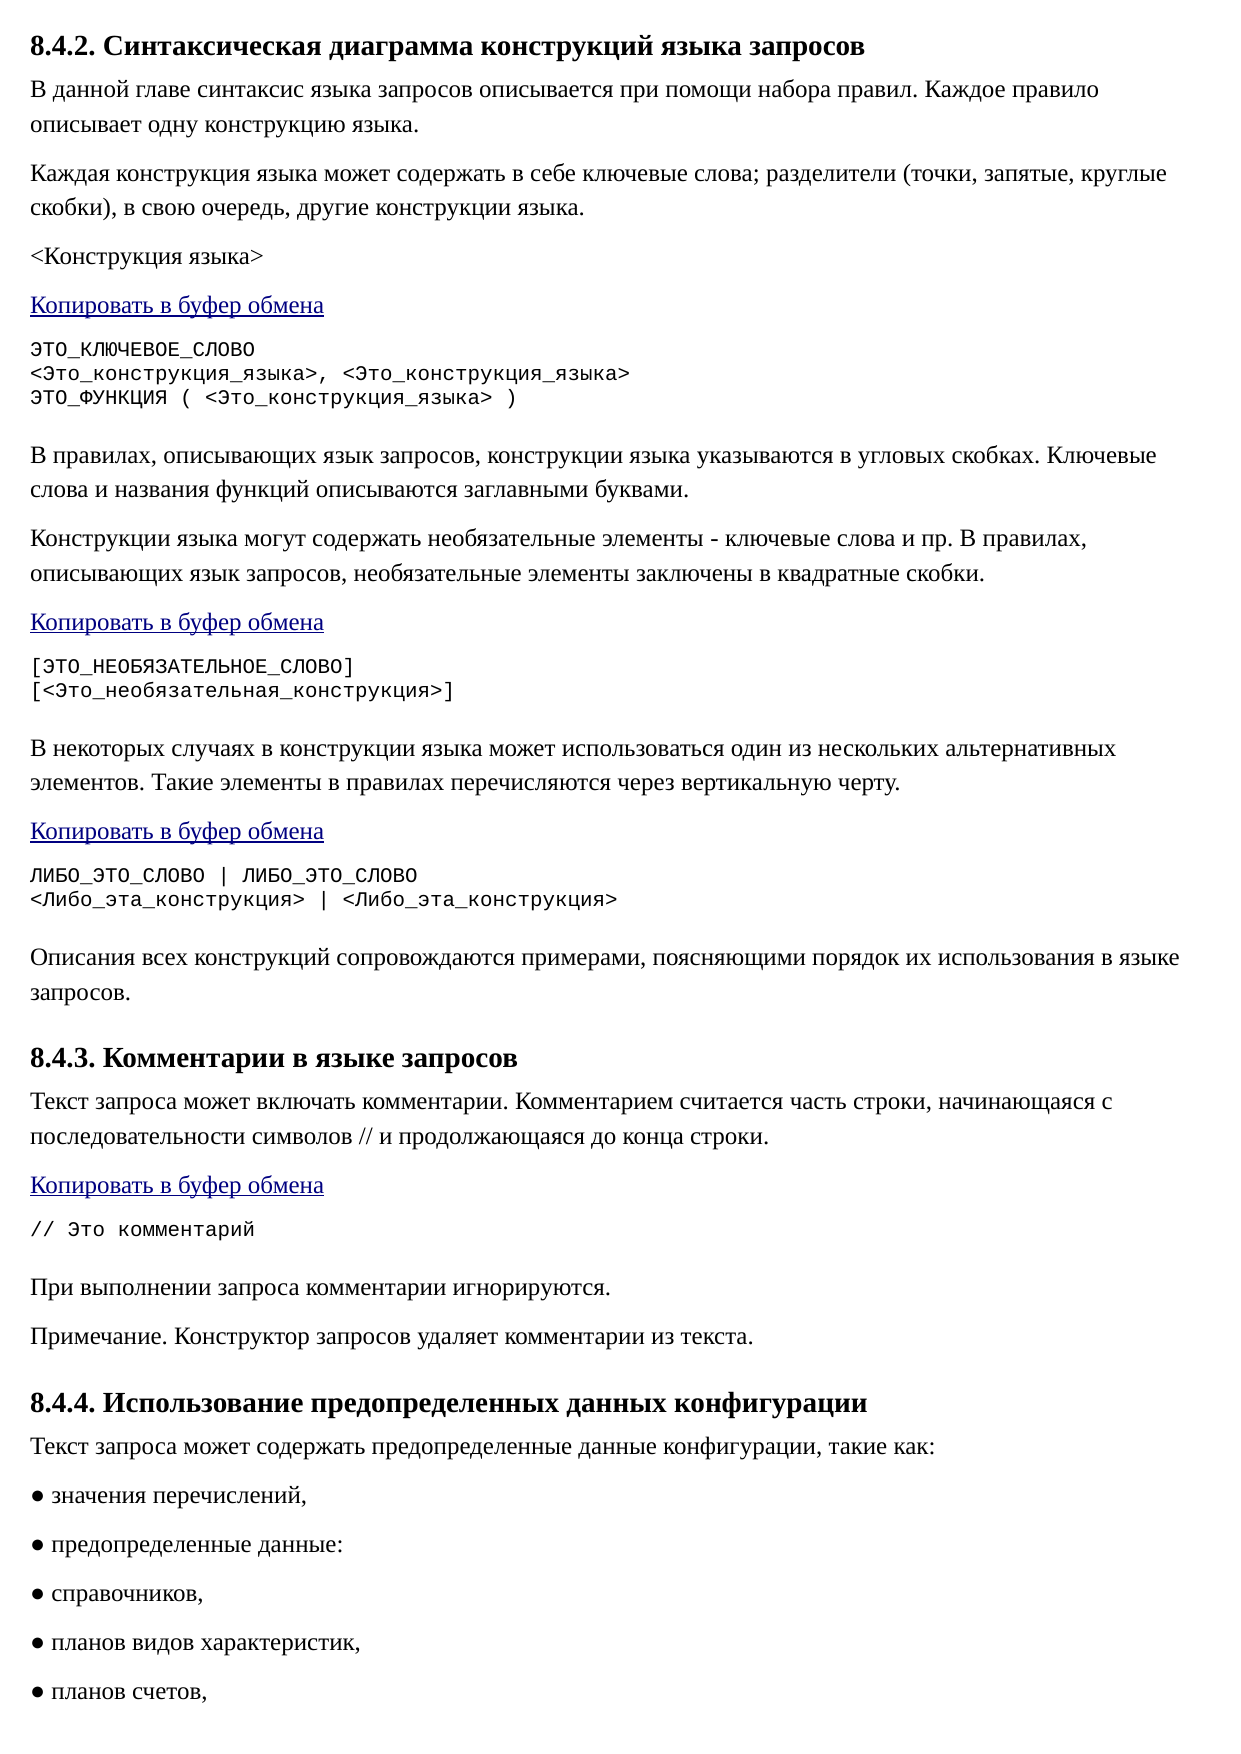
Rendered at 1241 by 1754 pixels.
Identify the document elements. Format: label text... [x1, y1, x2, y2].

subtitle 8.4.3. Комментарии в языке запросов [30, 1040, 1211, 1074]
text <Это_конструкция_языка>, <Это_конструкция_языка> [30, 363, 1211, 387]
text Копировать в буфер обмена [30, 290, 1211, 319]
text [<Это_необязательная_конструкция>] [30, 679, 1211, 703]
text // Это комментарий [30, 1219, 1211, 1242]
text ЭТО_КЛЮЧЕВОЕ_СЛОВО [30, 339, 1211, 363]
text ● планов счетов, [30, 1676, 1211, 1705]
text ● планов видов характеристик, [30, 1627, 1211, 1656]
text Примечание. Конструктор запросов удаляет комментарии из текста. [30, 1321, 1211, 1350]
text При выполнении запроса комментарии игнорируются. [30, 1272, 1211, 1301]
text ● справочников, [30, 1578, 1211, 1607]
text ● значения перечислений, [30, 1480, 1211, 1508]
text Копировать в буфер обмена [30, 607, 1211, 636]
text В данной главе синтаксис языка запросов описывается при помощи набора правил. Каждое правило описывает одну конструкцию языка. [30, 74, 1211, 137]
subtitle 8.4.4. Использование предопределенных данных конфигурации [30, 1385, 1211, 1418]
text ЭТО_ФУНКЦИЯ ( <Это_конструкция_языка> ) [30, 387, 1211, 410]
text В правилах, описывающих язык запросов, конструкции языка указываются в угловых скобках. Ключевые слова и названия функций описываются заглавными буквами. [30, 440, 1211, 503]
text В некоторых случаях в конструкции языка может использоваться один из нескольких альтернативных элементов. Такие элементы в правилах перечисляются через вертикальную черту. [30, 733, 1211, 796]
text Текст запроса может содержать предопределенные данные конфигурации, такие как: [30, 1431, 1211, 1459]
text [ЭТО_НЕОБЯЗАТЕЛЬНОЕ_СЛОВО] [30, 656, 1211, 679]
subtitle 8.4.2. Синтаксическая диаграмма конструкций языка запросов [30, 28, 1211, 62]
text ЛИБО_ЭТО_СЛОВО | ЛИБО_ЭТО_СЛОВО [30, 865, 1211, 889]
text <Конструкция языка> [30, 241, 1211, 270]
text Текст запроса может включать комментарии. Комментарием считается часть строки, начинающаяся с последовательности символов // и продолжающаяся до конца строки. [30, 1086, 1211, 1149]
text Копировать в буфер обмена [30, 816, 1211, 845]
text Копировать в буфер обмена [30, 1170, 1211, 1198]
text Описания всех конструкций сопровождаются примерами, поясняющими порядок их использования в языке запросов. [30, 942, 1211, 1005]
text <Либо_эта_конструкция> | <Либо_эта_конструкция> [30, 889, 1211, 913]
text Каждая конструкция языка может содержать в себе ключевые слова; разделители (точки, запятые, круглые скобки), в свою очередь, другие конструкции языка. [30, 158, 1211, 221]
text Конструкции языка могут содержать необязательные элементы ‑ ключевые слова и пр. В правилах, описывающих язык запросов, необязательные элементы заключены в квадратные скобки. [30, 523, 1211, 587]
text ● предопределенные данные: [30, 1529, 1211, 1558]
